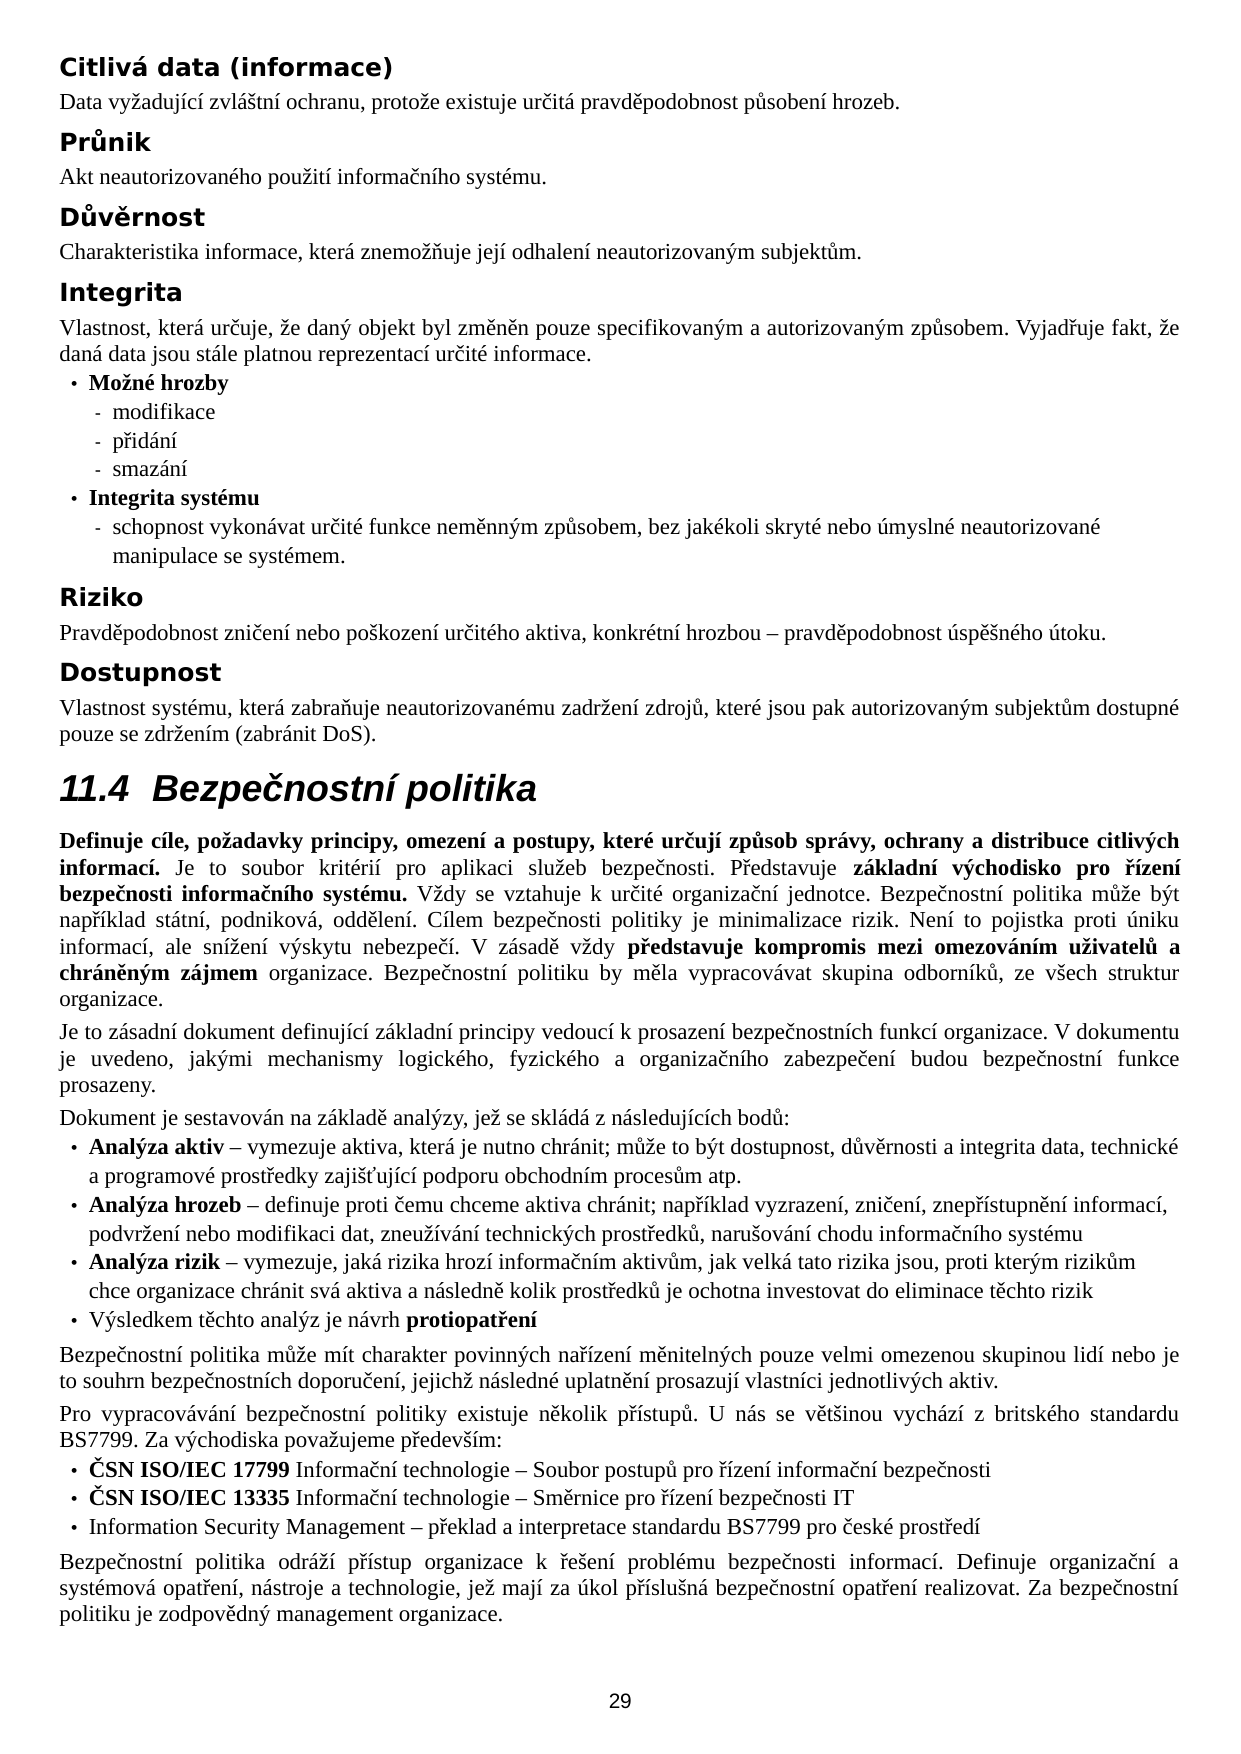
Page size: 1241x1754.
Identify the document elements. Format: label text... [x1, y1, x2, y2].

subtitle Průnik [59, 128, 1181, 157]
text Charakteristika informace, která znemožňuje její odhalení neautorizovaným subjektům. [59, 238, 1181, 265]
subtitle Citlivá data (informace) [59, 53, 1181, 82]
list Možné hrozby [71, 369, 1181, 396]
text Definuje cíle, požadavky principy, omezení a postupy, které určují způsob správy, ochrany a distribuce citlivých informací. Je to soubor kritérií pro aplikaci služeb bezpečnosti. Představuje základní východisko pro řízení bezpečnosti informačního systému. Vždy se vztahuje k určité organizační jednotce. Bezpečnostní politika může být například státní, podniková, oddělení. Cílem bezpečnosti politiky je minimalizace rizik. Není to pojistka proti úniku informací, ale snížení výskytu nebezpečí. V zásadě vždy představuje kompromis mezi omezováním uživatelů a chráněným zájmem organizace. Bezpečnostní politiku by měla vypracovávat skupina odborníků, ze všech struktur organizace. [59, 827, 1181, 1012]
list Analýza hrozeb – definuje proti čemu chceme aktiva chránit; například vyzrazení, zničení, znepřístupnění informací, podvržení nebo modifikaci dat, zneužívání technických prostředků, narušování chodu informačního systému [71, 1191, 1181, 1246]
text Vlastnost systému, která zabraňuje neautorizovanému zadržení zdrojů, které jsou pak autorizovaným subjektům dostupné pouze se zdržením (zabránit DoS). [59, 694, 1181, 746]
text Pro vypracovávání bezpečnostní politiky existuje několik přístupů. U nás se většinou vychází z britského standardu BS7799. Za východiska považujeme především: [59, 1400, 1181, 1453]
list modifikace [94, 398, 1181, 424]
list ČSN ISO/IEC 13335 Informační technologie – Směrnice pro řízení bezpečnosti IT [71, 1484, 1181, 1511]
list smazání [94, 456, 1181, 482]
text Bezpečnostní politika může mít charakter povinných nařízení měnitelných pouze velmi omezenou skupinou lidí nebo je to souhrn bezpečnostních doporučení, jejichž následné uplatnění prosazují vlastníci jednotlivých aktiv. [59, 1341, 1181, 1393]
text Pravděpodobnost zničení nebo poškození určitého aktiva, konkrétní hrozbou – pravděpodobnost úspěšného útoku. [59, 619, 1181, 645]
subtitle Dostupnost [59, 659, 1181, 688]
text Je to zásadní dokument definující základní principy vedoucí k prosazení bezpečnostních funkcí organizace. V dokumentu je uvedeno, jakými mechanismy logického, fyzického a organizačního zabezpečení budou bezpečnostní funkce prosazeny. [59, 1018, 1181, 1097]
subtitle Integrita [59, 278, 1181, 308]
list Integrita systému [71, 484, 1181, 511]
text Akt neautorizovaného použití informačního systému. [59, 163, 1181, 190]
text Dokument je sestavován na základě analýzy, jež se skládá z následujících bodů: [59, 1104, 1181, 1130]
subtitle Bezpečnostní politika [59, 766, 1181, 809]
text Vlastnost, která určuje, že daný objekt byl změněn pouze specifikovaným a autorizovaným způsobem. Vyjadřuje fakt, že daná data jsou stále platnou reprezentací určité informace. [59, 313, 1181, 366]
list Výsledkem těchto analýz je návrh protiopatření [71, 1306, 1181, 1332]
text Bezpečnostní politika odráží přístup organizace k řešení problému bezpečnosti informací. Definuje organizační a systémová opatření, nástroje a technologie, jež mají za úkol příslušná bezpečnostní opatření realizovat. Za bezpečnostní politiku je zodpovědný management organizace. [59, 1548, 1181, 1627]
list přidání [94, 427, 1181, 453]
subtitle Důvěrnost [59, 203, 1181, 232]
list schopnost vykonávat určité funkce neměnným způsobem, bez jakékoli skryté nebo úmyslné neautorizované manipulace se systémem. [94, 513, 1181, 568]
list ČSN ISO/IEC 17799 Informační technologie – Soubor postupů pro řízení informační bezpečnosti [71, 1456, 1181, 1482]
subtitle Riziko [59, 583, 1181, 613]
list Analýza aktiv – vymezuje aktiva, která je nutno chránit; může to být dostupnost, důvěrnosti a integrita data, technické a programové prostředky zajišťující podporu obchodním procesům atp. [71, 1133, 1181, 1188]
list Information Security Management – překlad a interpretace standardu BS7799 pro české prostředí [71, 1513, 1181, 1539]
list Analýza rizik – vymezuje, jaká rizika hrozí informačním aktivům, jak velká tato rizika jsou, proti kterým rizikům chce organizace chránit svá aktiva a následně kolik prostředků je ochotna investovat do eliminace těchto rizik [71, 1248, 1181, 1303]
text Data vyžadující zvláštní ochranu, protože existuje určitá pravděpodobnost působení hrozeb. [59, 88, 1181, 114]
